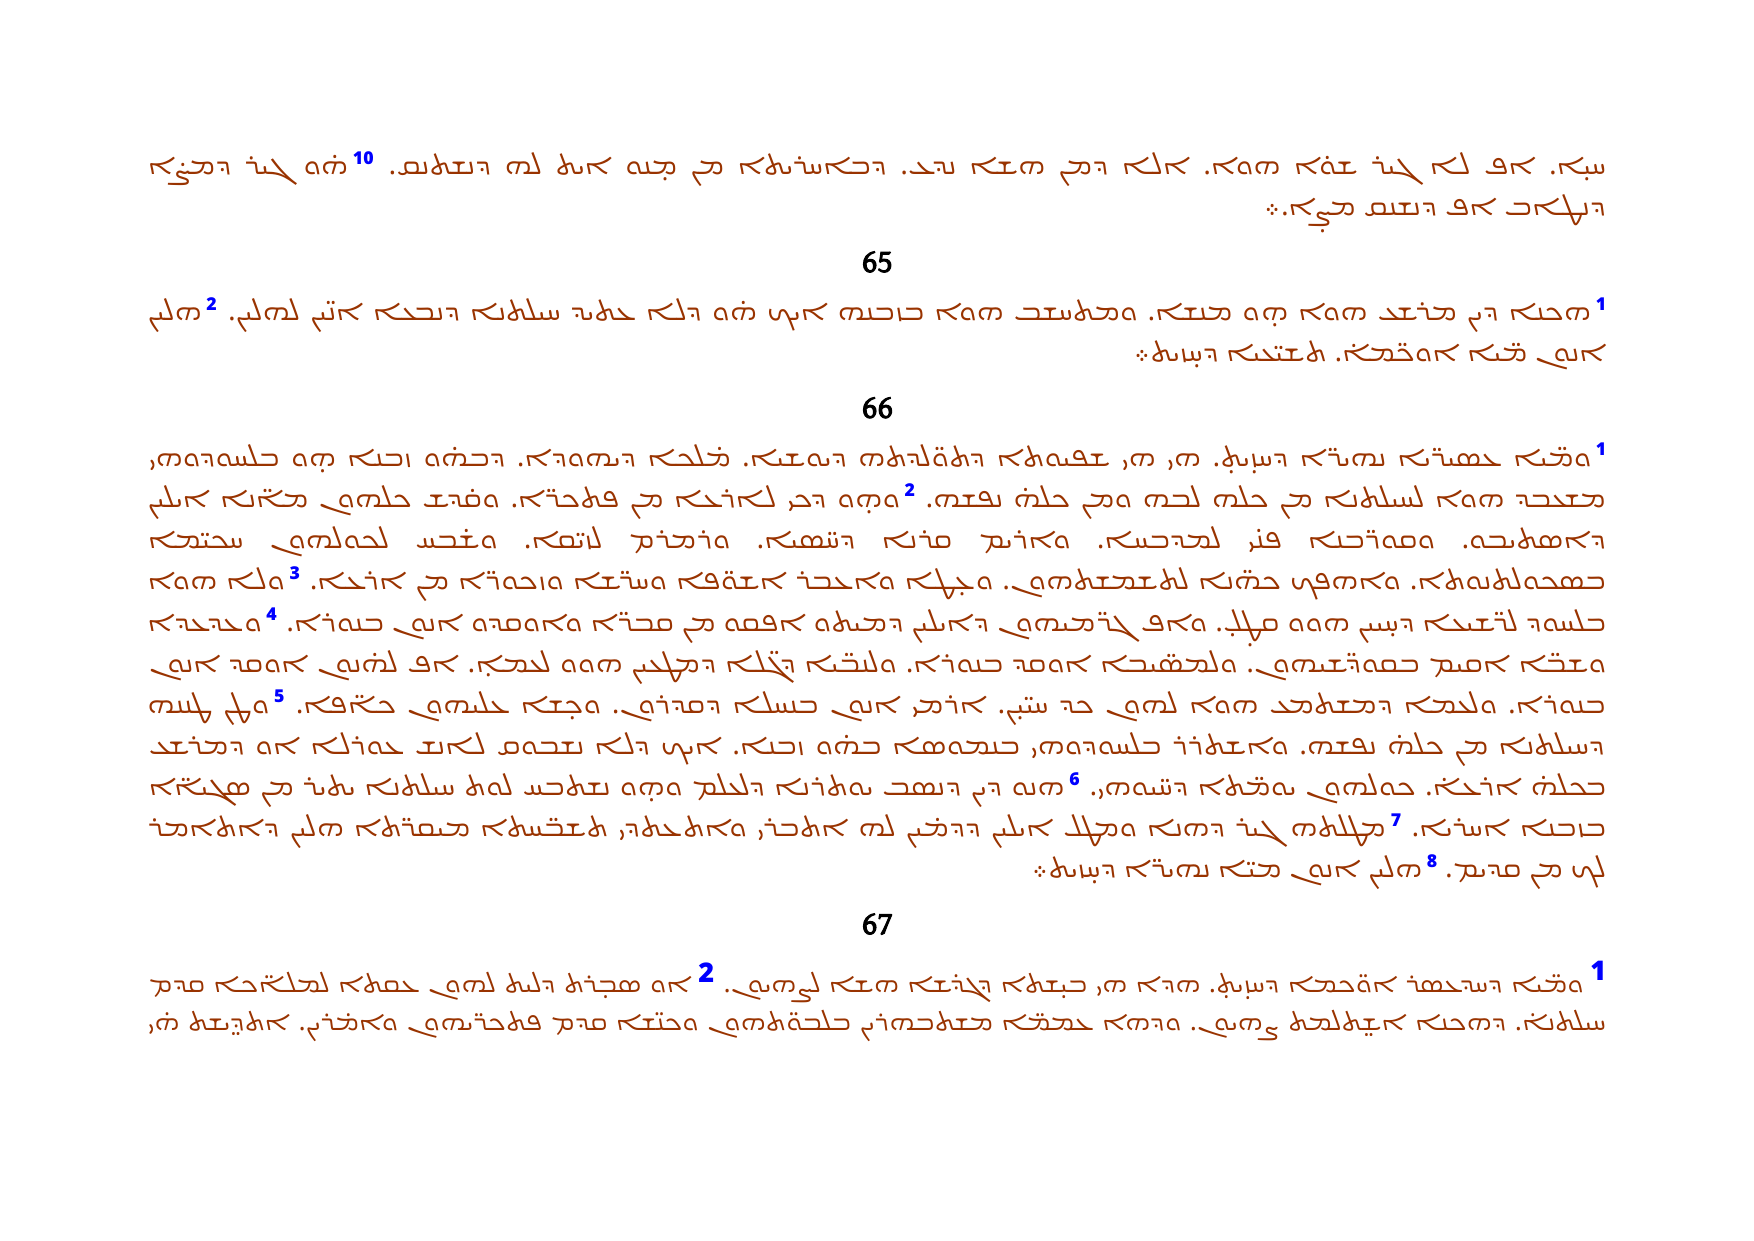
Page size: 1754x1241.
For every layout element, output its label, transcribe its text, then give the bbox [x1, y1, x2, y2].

text 65 [148, 242, 1606, 281]
text 67 [148, 904, 1606, 943]
text 66 [148, 388, 1606, 427]
text 1 ܘܡ̈ܝܐ ܕܚܕܥܣܪ ܐܘ̈ܟܡܐ ܕܚܙ̣ܝܬ̣. ܗܕܐ ܗܝ ܒܝ̣ܫܬܐ ܕܓܕ̇ܫܐ ܗܫܐ ܠܨܗܝܘܢ. 2 ܐܘ ܣܒ̣ܪܬ ܕܠܝܬ ܠܗܘܢ ܥܩܬܐ ܠܡܠܐ̈ܟܐ ܩܕܡ ܚܝܠܬܢܐ̇. ܕܗܟܢܐ ܐܫ̤ܬܠܡܬ ܨܗܝܘܢ. ܘܕܗܐ ܥܡܡ̈ܐ ܡܫܬܒܗܪܝܢ ܒܠܒܘ̈ܬܗܘܢ ܘܟܢ̈ܫܐ ܩܕܡ ܦܬܟܖ̈ܝܗܘܢ ܘܐܡ̇ܪܝܢ. ܐܬܕ̤ܝܫܬ ܗ̇ܝ [148, 956, 1606, 1044]
text 1 ܗܟܢܐ ܕܝܢ ܡܪܫܥ ܗܘܐ ܗ̣ܘ ܡܢܫܐ. ܘܡܬܚܫܒ ܗܘܐ ܒܙܒܢܗ ܐܝܟ ܗ̇ܘ ܕܠܐ ܥܬܝܕ ܚܝܠܬܢܐ ܕܢܒܥܐ ܐܢ̈ܝܢ ܠܗܠܝܢ. 2 ܗܠܝܢ ܐܢܘܢ ܡ̈ܝܐ ܐܘܟ̈ܡܐ̇. ܬܫܝ̈ܥܝܐ ܕܚ̣ܙܝܬ܀ [148, 293, 1606, 376]
text 1 ܘܡ̈ܝܐ ܥܣܝܖ̈ܝܐ ܢܗܝܖ̈ܐ ܕܚܙ̣ܝܬ̣. ܗܝ ܗܝ ܫܦܝܘܬܐ ܕܬܘ̈ܠܕܬܗ ܕܝܘܫܝܐ. ܡ̇ܠܟܐ ܕܝܗܘܕܐ. ܕܒܗ̇ܘ ܙܒܢܐ ܗ̣ܘ ܒܠܚܘܕܘܗܝ ܡܫܥܒܕ ܗܘܐ ܠܚܝܠܬܢܐ ܡܢ ܟܠܗ ܠܒܗ ܘܡܢ ܟܠܗ̇ ܢܦܫܗ. 2 ܘܗ̣ܘ ܕܟܝ ܠܐܪܥܐ ܡܢ ܦܬܟܖ̈ܐ. ܘܩ̇ܕܫ ܟܠܗܘܢ ܡܐ̈ܢܐ ܐܝܠܝܢ ܕܐܣܬܝܒܘ. ܘܩܘܖ̈ܒܢܐ ܦܢ̇ܝ ܠܡܕܒܚܐ. ܘܐܪܝܡ ܩܪܢܐ ܕܚ̈ܣܝܐ. ܘܪܡܪܡ ܠܙܝ̈ܩܐ. ܘܫ̇ܒܚ ܠܟܘܠܗܘܢ ܚܟܝ̈ܡܐ ܒܣܟܘܠܬܢܘܬܐ. ܘܐܗܦܟ ܟܗ̈ܢܐ ܠܬܫܡܫܬܗܘܢ. ܘܥ̣ܛܐ ܘܐܥܒܪ ܐܫܘ̈ܦܐ ܘܚܖ̈ܫܐ ܘܙܟܘܖ̈ܐ ܡܢ ܐܪܥܐ. 3 ܘܠܐ ܗܘܐ ܒܠܚܘܕ ܠܖ̈ܫܝܥܐ ܕܚ̣ܝܝܢ ܗܘܘ ܩܛ̣ܠ̣. ܘܐܦ ܓܖ̈ܡܝܗܘܢ ܕܐܝܠܝܢ ܕܡܝܬܘ ܐܦܩܘ ܡܢ ܩܒܖ̈ܐ ܘܐܘܩܕܘ ܐܢܘܢ ܒܢܘܪܐ. 4 ܘܥܕܥܕܐ ܘܫܒ̈ܐ ܐܩܝܡ ܒܩܘܕ̈ܫܝܗܘܢ. ܘܠܡܣ̈ܝܒܐ ܐܘܩܕ ܒܢܘܪܐ. ܘܠܢܒ̈ܝܐ ܕܓ̈ܠܐ ܕܡܛܥܝܢ ܗܘܘ ܠܥܡܐ̣. ܐܦ ܠܗ̇ܢܘܢ ܐܘܩܕ ܐܢܘܢ ܒܢܘܪܐ. ܘܠܥܡܐ ܕܡܫܬܡܥ ܗܘܐ ܠܗܘܢ ܟܕ ܚܝ̈ܝ̣ܢ. ܐܪܡܝ ܐܢܘܢ ܒܢܚܠܐ ܕܩܕܪܘܢ. ܘܟ̣ܫܐ ܥܠܝܗܘܢ ܟܐ̈ܦܐ. 5 ܘܛܢ ܛܢܢܗ ܕܚܝܠܬܢܐ ܡܢ ܟܠܗ̇ ܢܦܫܗ. ܘܐܫܬܪܪ ܒܠܚܘܕܘܗܝ ܒܢܡܘܣܐ ܒܗ̇ܘ ܙܒܢܐ. ܐܝܟ ܕܠܐ ܢܫܒܘܩ ܠܐܢܫ ܥܘܪܠܐ ܐܘ ܕܡܪܫܥ ܒܟܠܗ̇ ܐܪܥܐ̇. ܟܘܠܗܘܢ ܝܘܡ̈ܬܐ ܕܚ̈ܝܘܗܝ. 6 ܗܢܘ ܕܝܢ ܕܢܣܒ ܝܘܬܪܢܐ ܕܠܥܠܡ ܘܗ̣ܘ ܢܫܬܒܚ ܠܘܬ ܚܝܠܬܢܐ ܝܬܝܪ ܡܢ ܣܓܝܐ̈ܐ ܒܙܒܢܐ ܐܚܪܝܐ. 7 ܡܛܠܬܗ ܓܝܪ ܕܗܢܐ ܘܡܛܠ ܐܝܠܝܢ ܕܕܡ̇ܝܢ ܠܗ ܐܬܒܪܝ ܘܐܬܥܬܕܝ ܬܫܒ̈ܚܬܐ ܡܝܩܖ̈ܬܐ ܗܠܝܢ ܕܐܬܐܡܪ ܠܟ ܡܢ ܩܕܝܡ. 8 ܗܠܝܢ ܐܢܘܢ ܡܝ̈ܐ ܢܗܝܖ̈ܐ ܕܚ̣ܙܝܬ܀ [148, 439, 1606, 892]
text 1 ܘܡ̈ܝܐ ܕܬܫܥܐ ܐܘܟܡ̈ܐ ܕܚ̣ܙܝܬ̣. ܗ̇ܘ ܗܘ ܟܘܠܗ ܪܘܫܥܐ ܕܗ̣ܘܐ ܒܝܘܡ̈ܬܗ ܕܡܢܫܐ ܒܪ ܚܙܩܝܐ. 2 ܡܛܠ ܕܣܓܝ ܐܪܫܥ. ܘܙܕܝ̈ܩܐ ܩܛ̣ܠ ܘܕܝ̣ܢܐ ܨܠ̣ܐ. ܘܕܡܐ ܙܟܝܐ ܐܫ̣ܕ. ܘܢܫ̈ܝ ܓܒܖ̈ܐ ܒܩܛܝܪܐ ܛܡܐ. ܘܣܚܦ ܡܕܒ̈ܚܐ ܘܩܘܖ̈ܒܢܝܗܘܢ ܒ̇ܛܠ. ܘܟ̈ܗܢܐ ܐܦܩ ܕܠܐ ܢܫܡܫܘܢ ܒܝܬ ܡܩܕܫܐ. 3 ܘܥ̣ܒܕ ܨܠܡܐ ܕܚܡܫ ܐ̈ܦܝܢ. ܐܪܒܥ ܡܢܗܝܢ ܚܝܖ̈ܢ ܠܐܪܒܥ ܖ̈ܘܚܝܢ. ܘܚܡܝܫܝܬܐ ܥܠ ܪܝܫܗ ܕܨܠܡܐ. ܐܝܟ ܕܠܘܩܒܠ ܛܢܢܗ ܕܚܝܠܬܢܐ. 4 ܘܗܝ̇ܕܝܢ ܢܦ̣ܩ ܪܘܓܙܐ ܡܢ ܩܕܡ ܚܝܠܬܢܐ ܐܝܟ ܕܬܬܥܩܪ ܨܗܝܘܢ. ܐܝܟ ܕܐܦ ܓ̣ܕܫ ܒܝܘܡ̈ܬܟܘܢ. 5 ܐܠܐ ܐܦ ܥܠ ܬܪܝܢ ܫܒ̈ܛܝܢ ܘܦܠܓܗ ܢܦ̣ܩ ܓܙܪ ܕܝܢ̣ܐ ܕܐܦ ܗ̣ܢܘܢ ܢܫܬܒܘܢ ܐܝܟ ܕܚ̣ܙܝܬ ܗܫܐ. 6 ܘܥܕܡܐ ܠܗܟܢܐ ܣܓ̣ܝ ܪܘܫܥܗ ܕܡܢܫܐ. ܐܝܟ ܕܬܫܒܘܚܬܗ ܕܡܪܝܡܐ ܬܪܚܩ ܡܢ ܒܝܬ ܡܩܕܫܐ. 7 ܡܛܠ ܗܢܐ ܡܢܫܐ ܒܗܢܐ ܙܒܢܐ ܐܫܬܡܗ ܪܫܝܥܐ. ܘܒܚܪܝܬܐ ܒܢܘܪܐ ܗ̣ܘܐ ܡܥܡܪܗ. 8 ܟܕ ܓܝܪ ܐܫܬܡܥܬ ܒܥܘܬܗ ܠܘܬ ܡܪܝܡܐ. ܒܐܚܪܝܬܐ ܟܕ ܢܦ̣ܠ ܒܣܘܣܝܐ ܕܢܚܫܐ ܘܐܬܦܫܪ ܣܘܣܝܐ ܕܢܚܫܐ. ܘܗܘܬ ܠܗ ܐܬ̇ܐ ܠܫܥܬܐ. 9 ܠܐ ܗܘܐ ܓܝܪ ܡܫܠܡܢܐܝܬ ܚܝ̣ܐ. ܐܦ ܠܐ ܓܝܪ ܫܘ̇ܐ ܗܘܐ. ܐܠܐ ܕܡܢ ܗܫܐ ܢܕܥ. ܕܒܐܚܪܝܬܐ ܡܢ ܡ̣ܢܘ ܐܝܬ ܠܗ ܕܢܫܬܢܩ. 10 ܗ̇ܘ ܓܝܪ ܕܡܨ̇ܐ ܕܢܛܐܒ ܐܦ ܕܢܫܢܩ ܡܨ̣ܐ.܀ [148, 148, 1606, 230]
